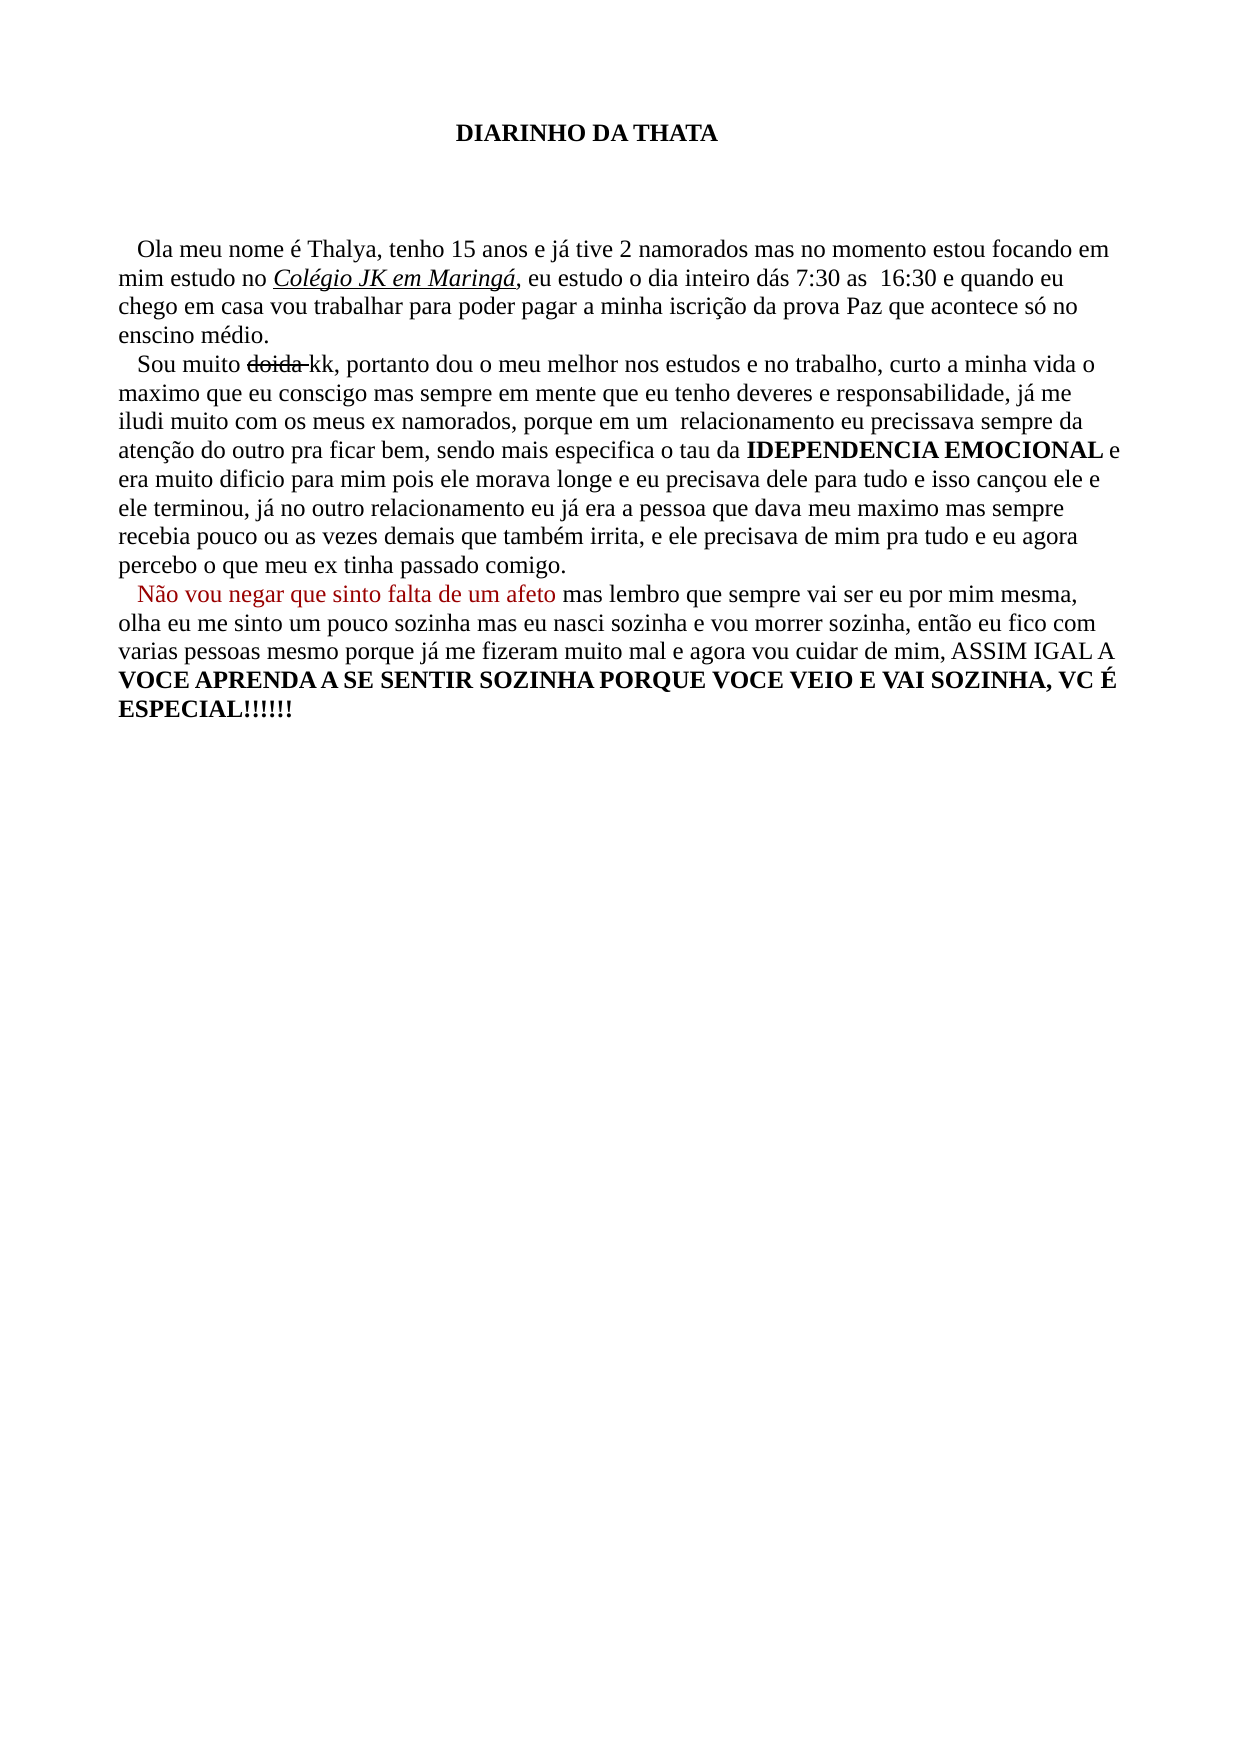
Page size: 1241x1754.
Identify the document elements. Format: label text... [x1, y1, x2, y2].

text Sou muito doida kk, portanto dou o meu melhor nos estudos e no trabalho, curto a minha vida o maximo que eu conscigo mas sempre em mente que eu tenho deveres e responsabilidade, já me iludi muito com os meus ex namorados, porque em um relacionamento eu precissava sempre da atenção do outro pra ficar bem, sendo mais especifica o tau da IDEPENDENCIA EMOCIONAL e era muito dificio para mim pois ele morava longe e eu precisava dele para tudo e isso cançou ele e ele terminou, já no outro relacionamento eu já era a pessoa que dava meu maximo mas sempre recebia pouco ou as vezes demais que também irrita, e ele precisava de mim pra tudo e eu agora percebo o que meu ex tinha passado comigo. [118, 349, 1122, 579]
text Não vou negar que sinto falta de um afeto mas lembro que sempre vai ser eu por mim mesma, olha eu me sinto um pouco sozinha mas eu nasci sozinha e vou morrer sozinha, então eu fico com varias pessoas mesmo porque já me fizeram muito mal e agora vou cuidar de mim, ASSIM IGAL A VOCE APRENDA A SE SENTIR SOZINHA PORQUE VOCE VEIO E VAI SOZINHA, VC É ESPECIAL!!!!!! [118, 579, 1122, 723]
text Ola meu nome é Thalya, tenho 15 anos e já tive 2 namorados mas no momento estou focando em mim estudo no Colégio JK em Maringá, eu estudo o dia inteiro dás 7:30 as 16:30 e quando eu chego em casa vou trabalhar para poder pagar a minha iscrição da prova Paz que acontece só no enscino médio. [118, 234, 1122, 349]
